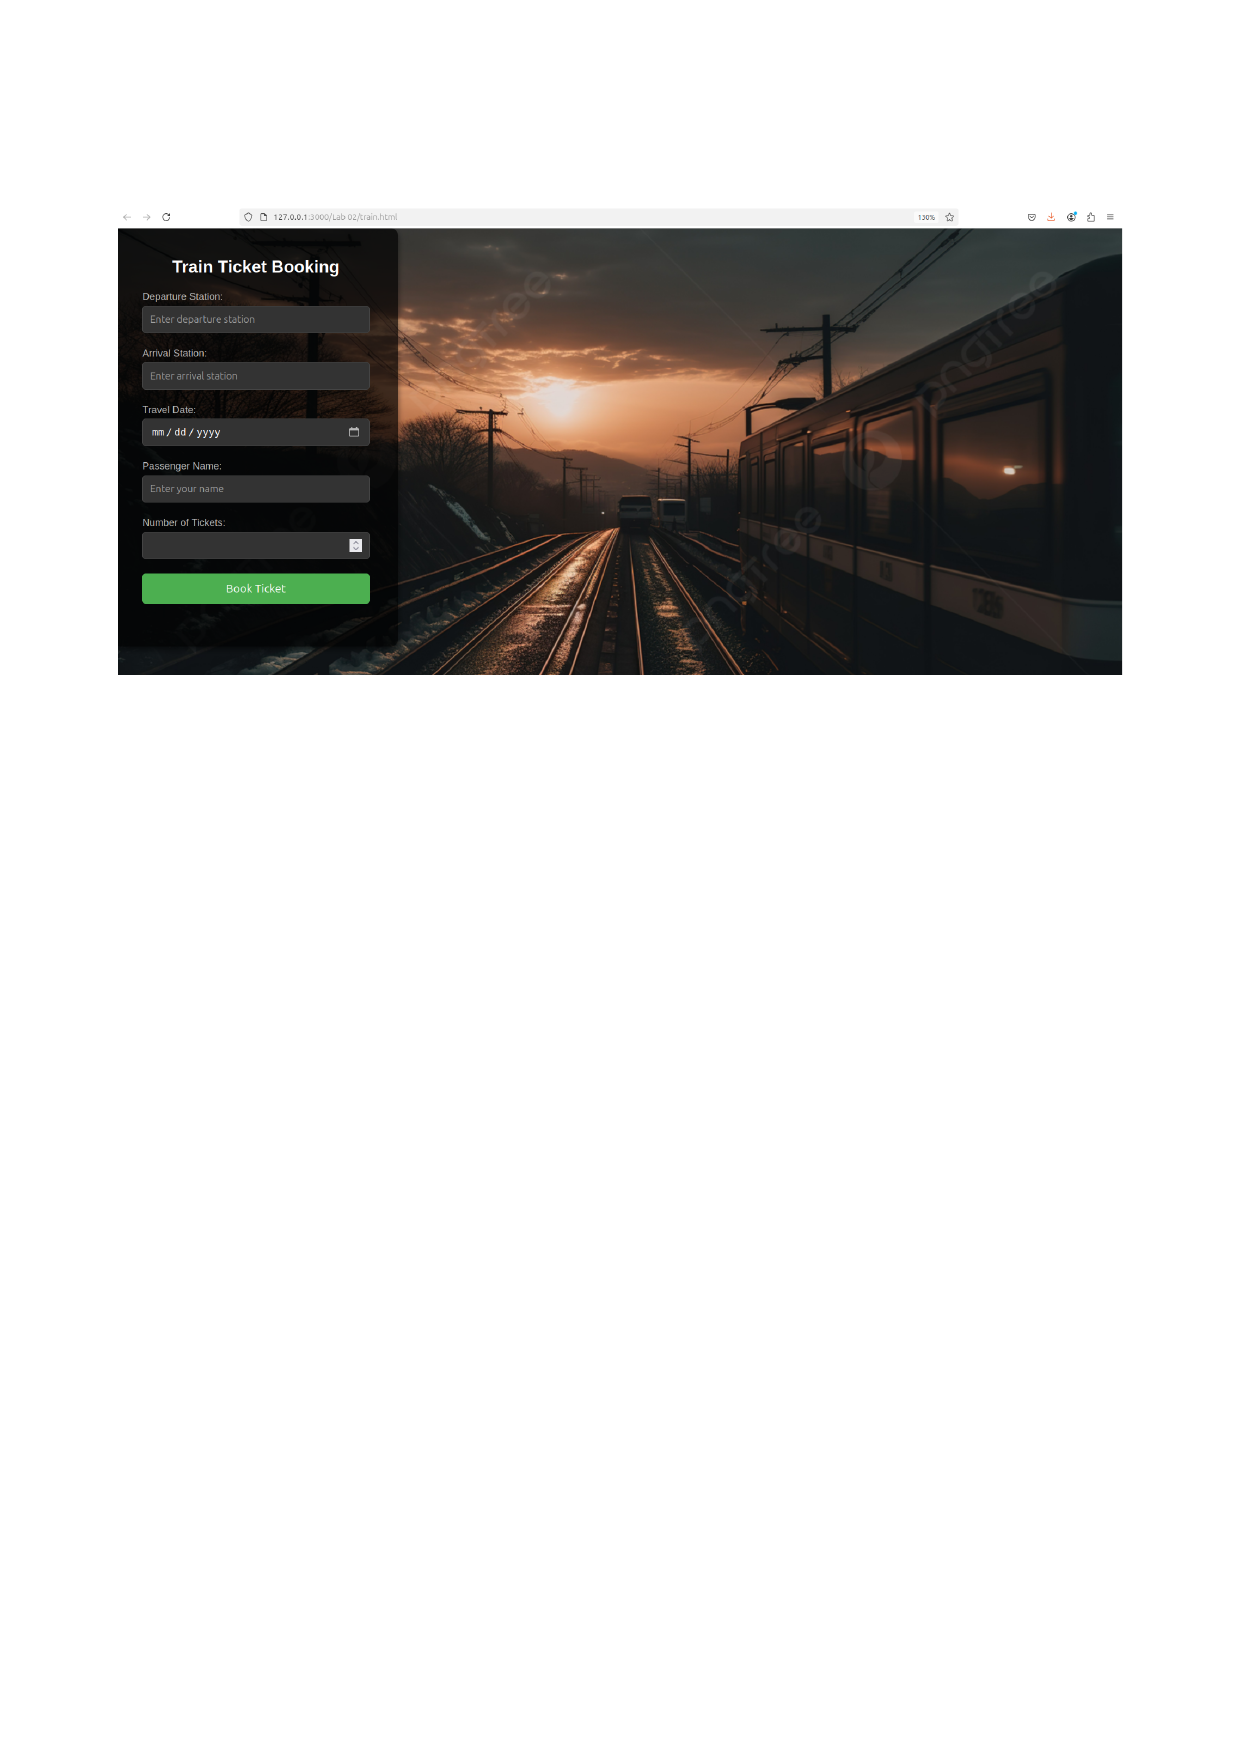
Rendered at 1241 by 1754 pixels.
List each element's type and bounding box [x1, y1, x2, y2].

picture [118, 207, 1123, 675]
